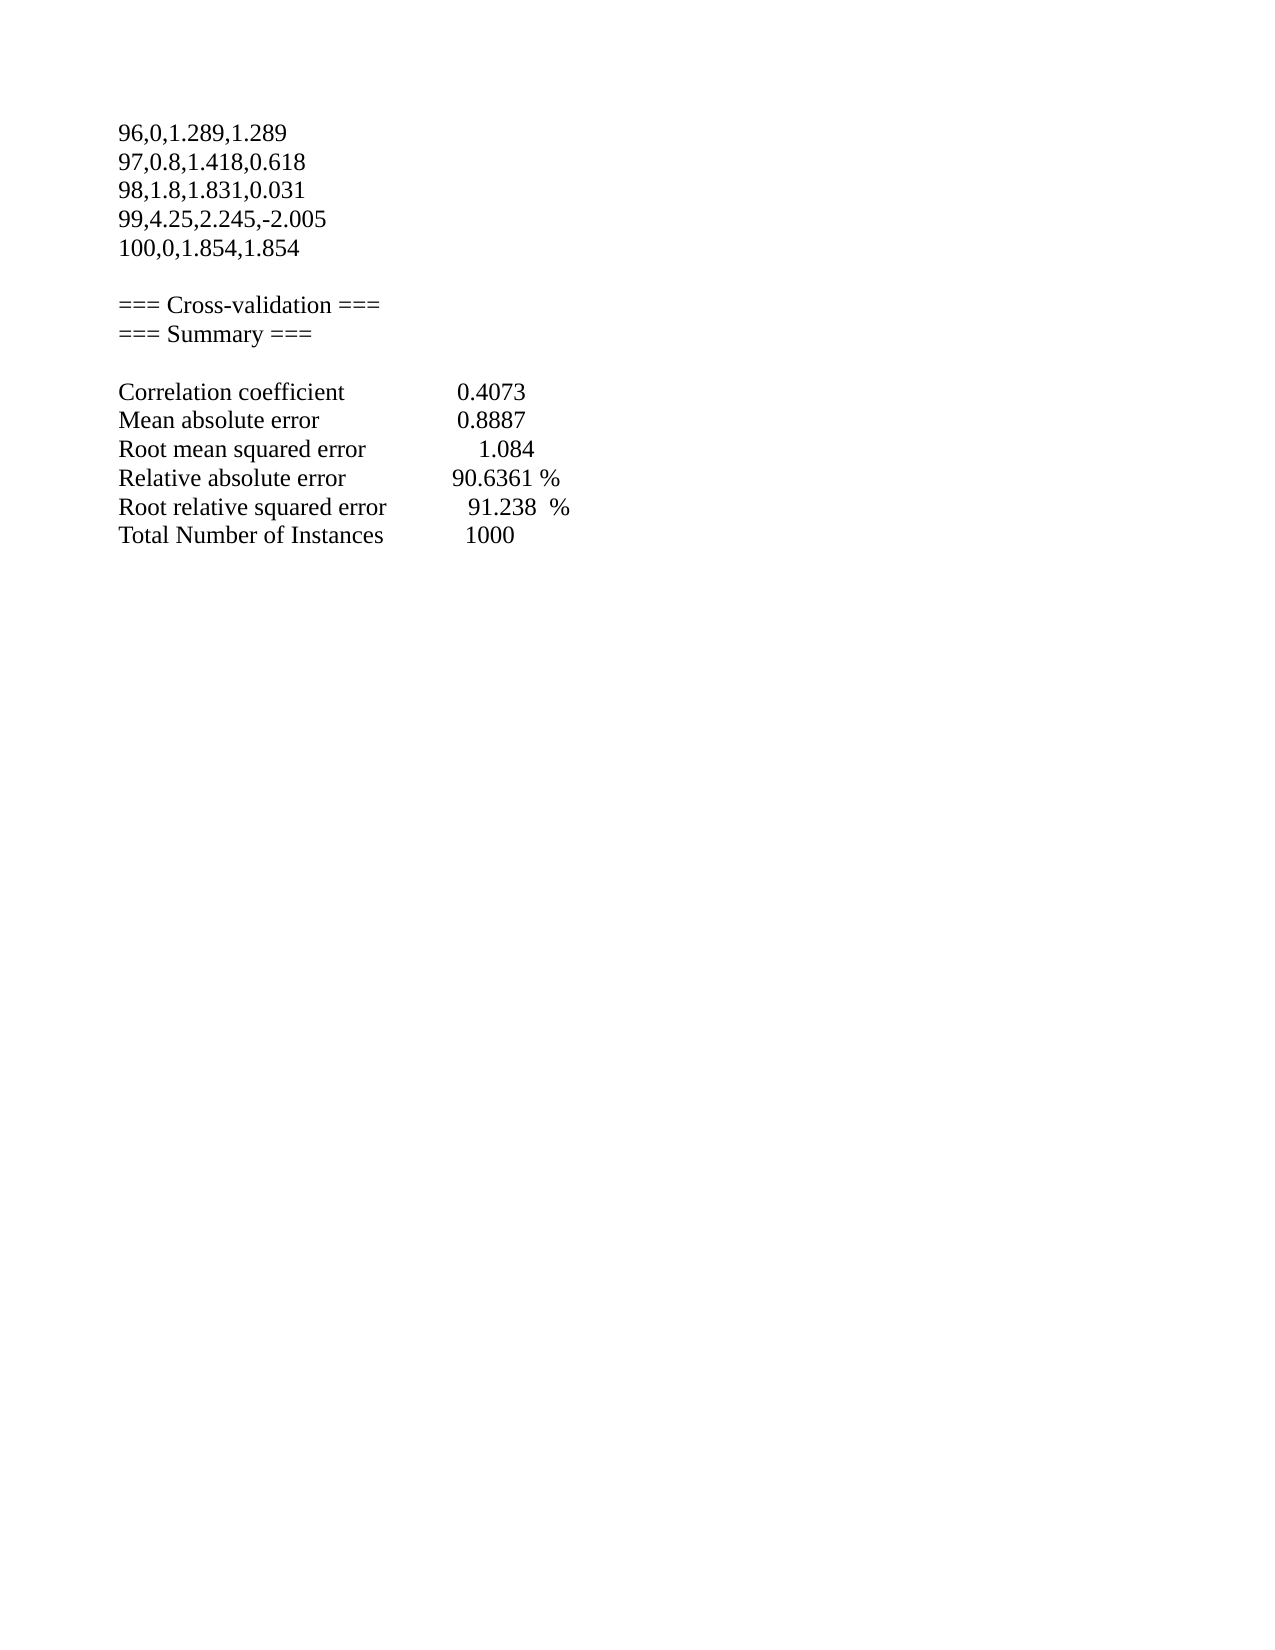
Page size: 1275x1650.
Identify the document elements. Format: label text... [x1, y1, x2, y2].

text 99,4.25,2.245,-2.005 [118, 204, 1157, 233]
text === Summary === [118, 319, 1157, 348]
text Relative absolute error 90.6361 % [118, 463, 1157, 492]
text Root mean squared error 1.084 [118, 434, 1157, 463]
text 97,0.8,1.418,0.618 [118, 147, 1157, 176]
text Total Number of Instances 1000 [118, 521, 1157, 549]
text Correlation coefficient 0.4073 [118, 377, 1157, 406]
text 96,0,1.289,1.289 [118, 118, 1157, 147]
text === Cross-validation === [118, 291, 1157, 319]
text Mean absolute error 0.8887 [118, 406, 1157, 434]
text Root relative squared error 91.238 % [118, 492, 1157, 521]
text 98,1.8,1.831,0.031 [118, 176, 1157, 204]
text 100,0,1.854,1.854 [118, 233, 1157, 262]
